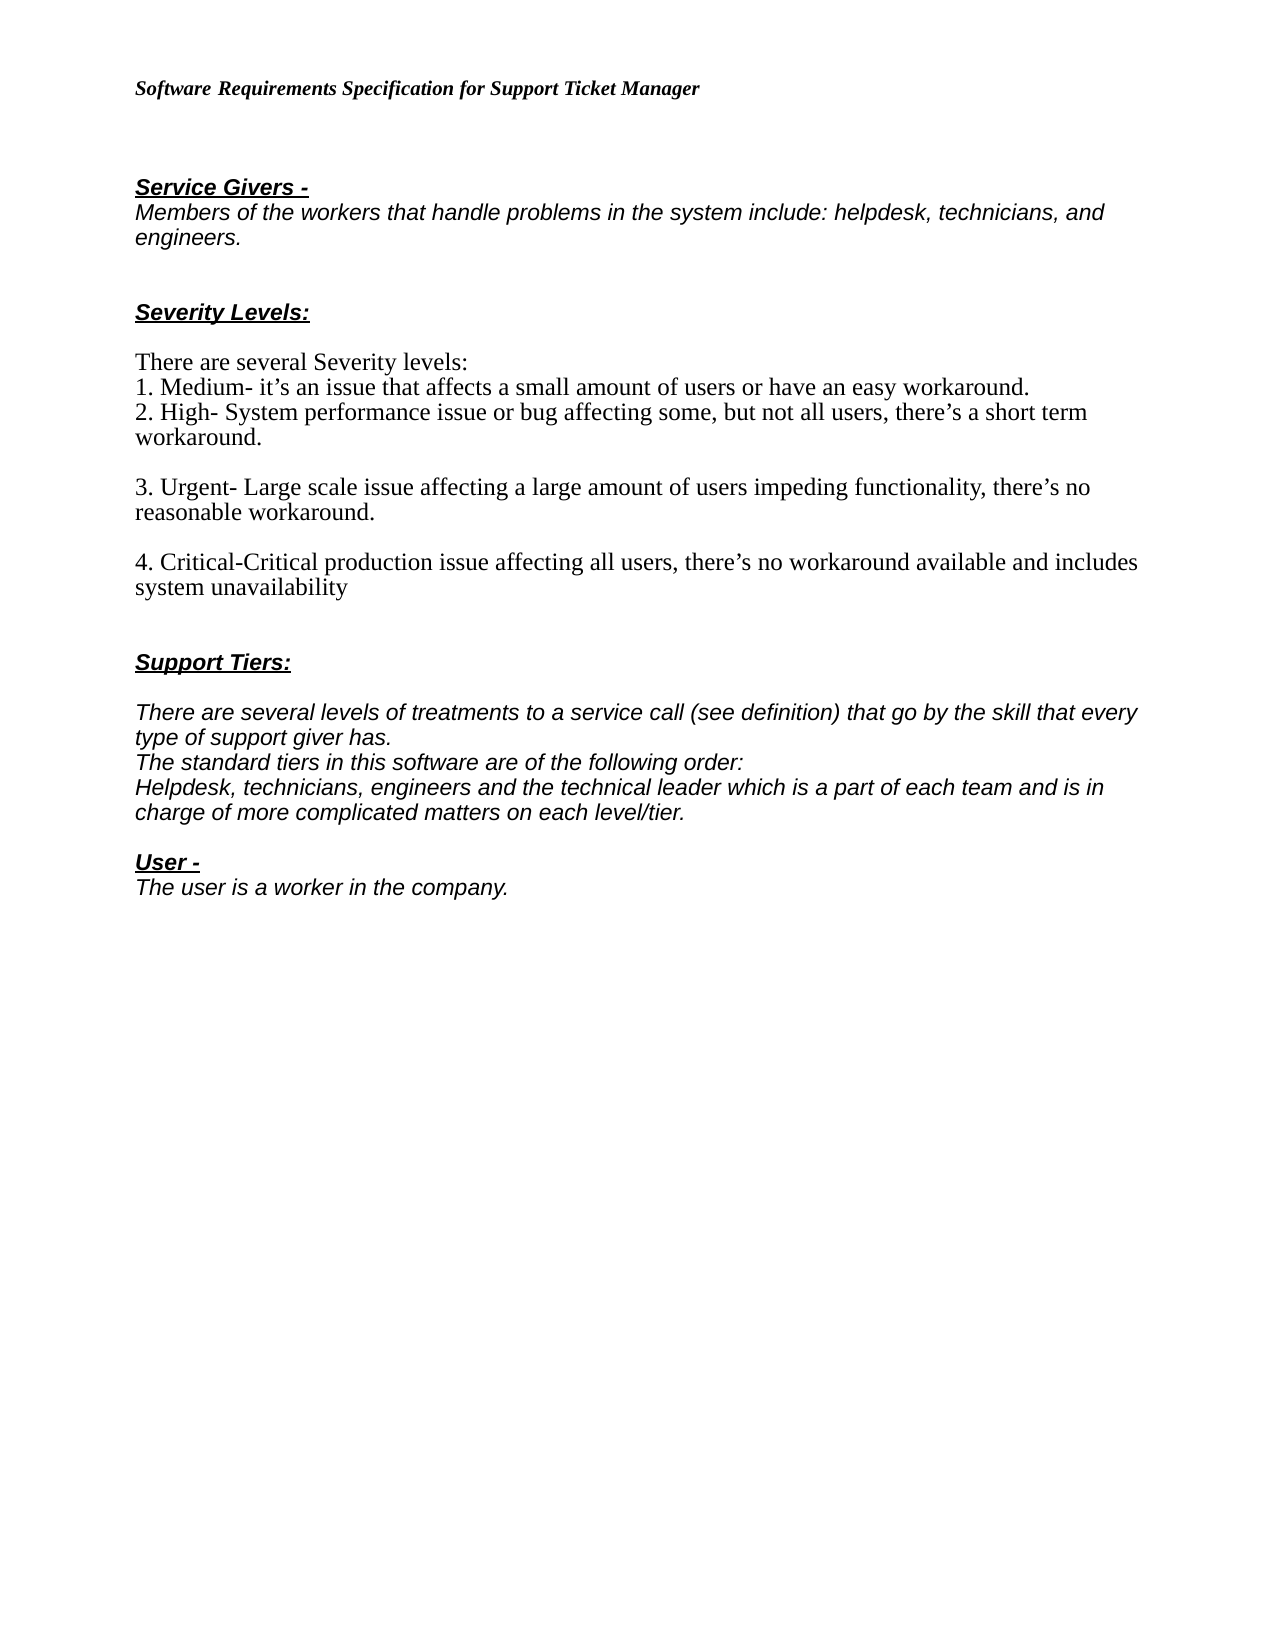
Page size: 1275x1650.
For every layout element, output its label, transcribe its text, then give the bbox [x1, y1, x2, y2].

text 4. Critical-Critical production issue affecting all users, there’s no workaround available and includes system unavailability [135, 550, 1140, 600]
text There are several levels of treatments to a service call (see definition) that go by the skill that every type of support giver has. [135, 700, 1140, 750]
text Severity Levels: [135, 300, 1140, 325]
text The user is a worker in the company. [135, 875, 1140, 900]
text 1. Medium- it’s an issue that affects a small amount of users or have an easy workaround. [135, 375, 1140, 400]
text User - [135, 850, 1140, 875]
text The standard tiers in this software are of the following order: [135, 750, 1140, 775]
text Service Givers - [135, 175, 1140, 200]
text Helpdesk, technicians, engineers and the technical leader which is a part of each team and is in charge of more complicated matters on each level/tier. [135, 775, 1140, 825]
text There are several Severity levels: [135, 350, 1140, 375]
text Support Tiers: [135, 650, 1140, 675]
text 3. Urgent- Large scale issue affecting a large amount of users impeding functionality, there’s no reasonable workaround. [135, 475, 1140, 525]
text Members of the workers that handle problems in the system include: helpdesk, technicians, and engineers. [135, 200, 1140, 250]
text 2. High- System performance issue or bug affecting some, but not all users, there’s a short term workaround. [135, 400, 1140, 450]
